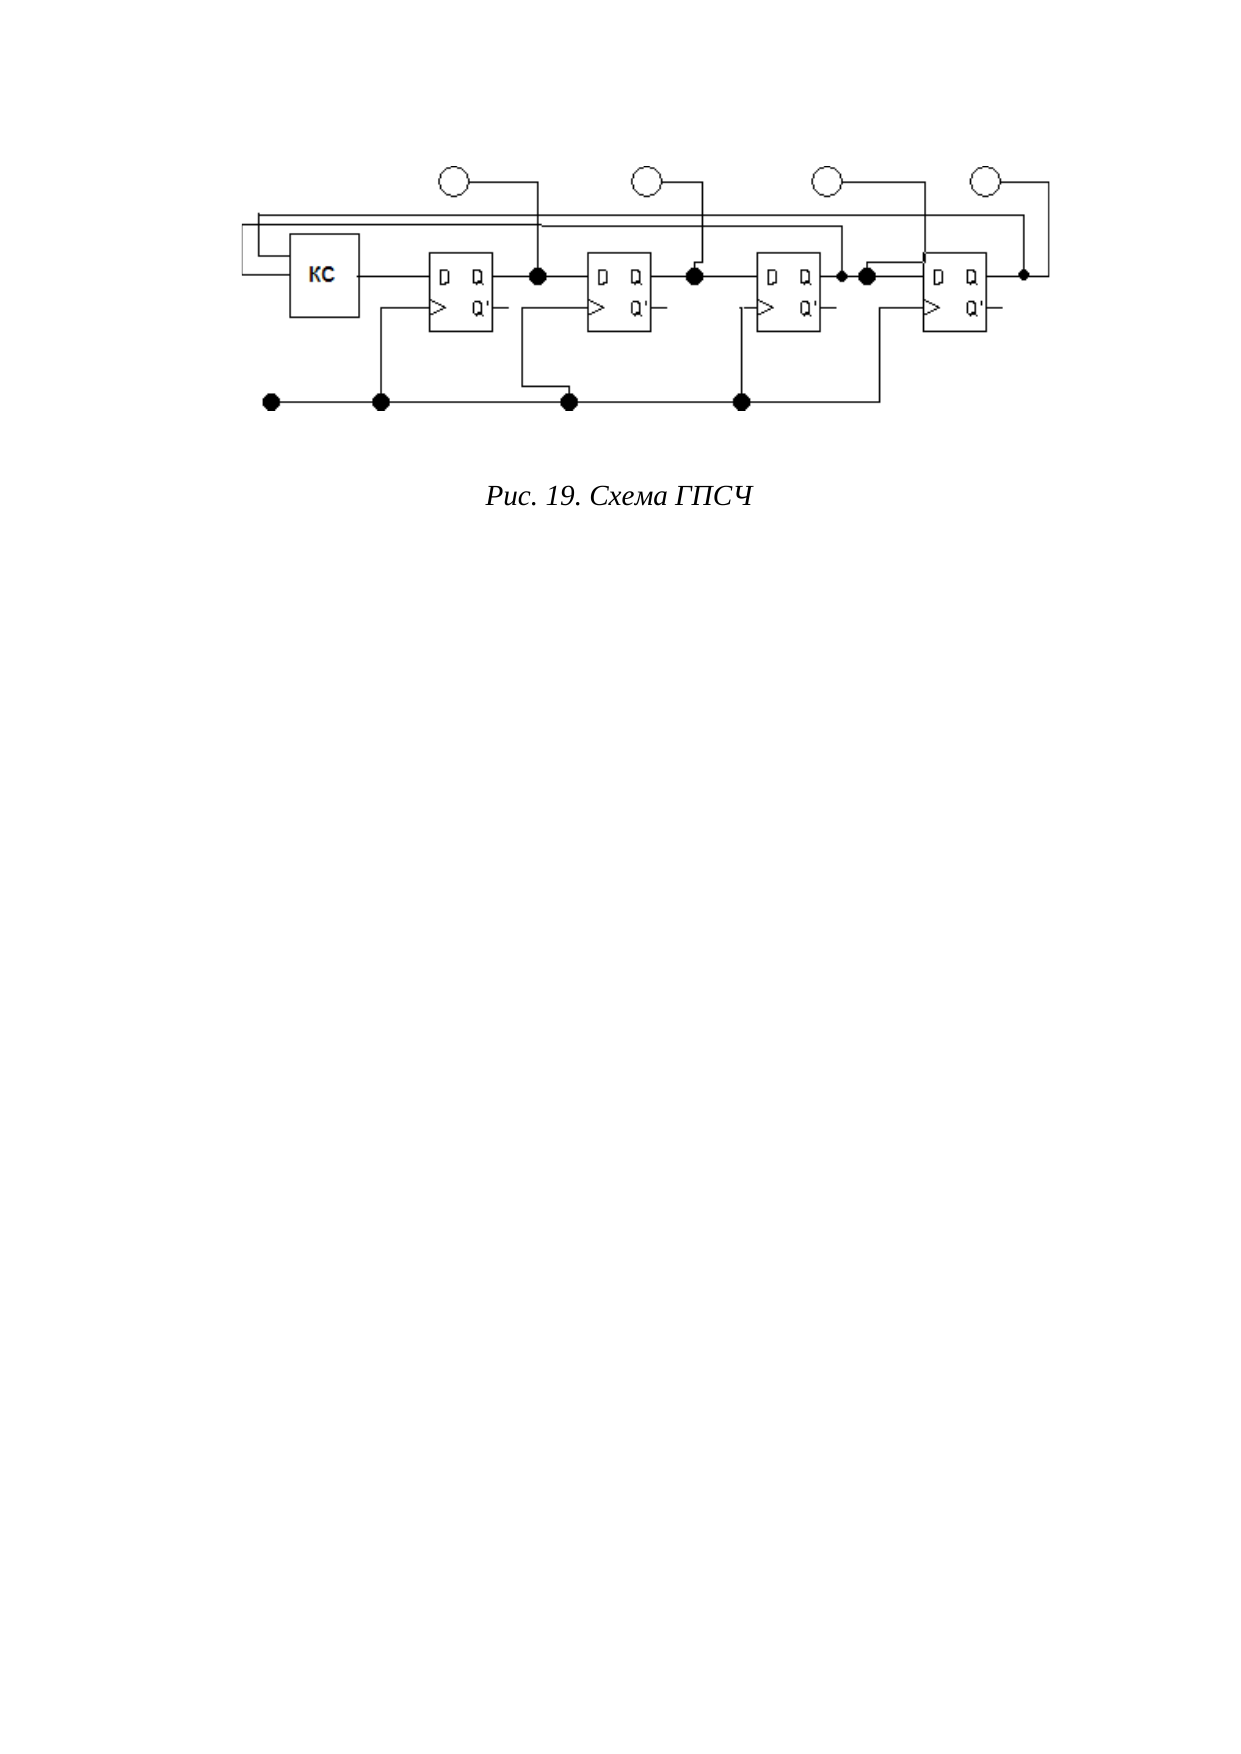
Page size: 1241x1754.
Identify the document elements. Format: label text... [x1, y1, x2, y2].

picture [241, 166, 1050, 411]
text Рис. 19. Схема ГПСЧ [178, 478, 1063, 512]
